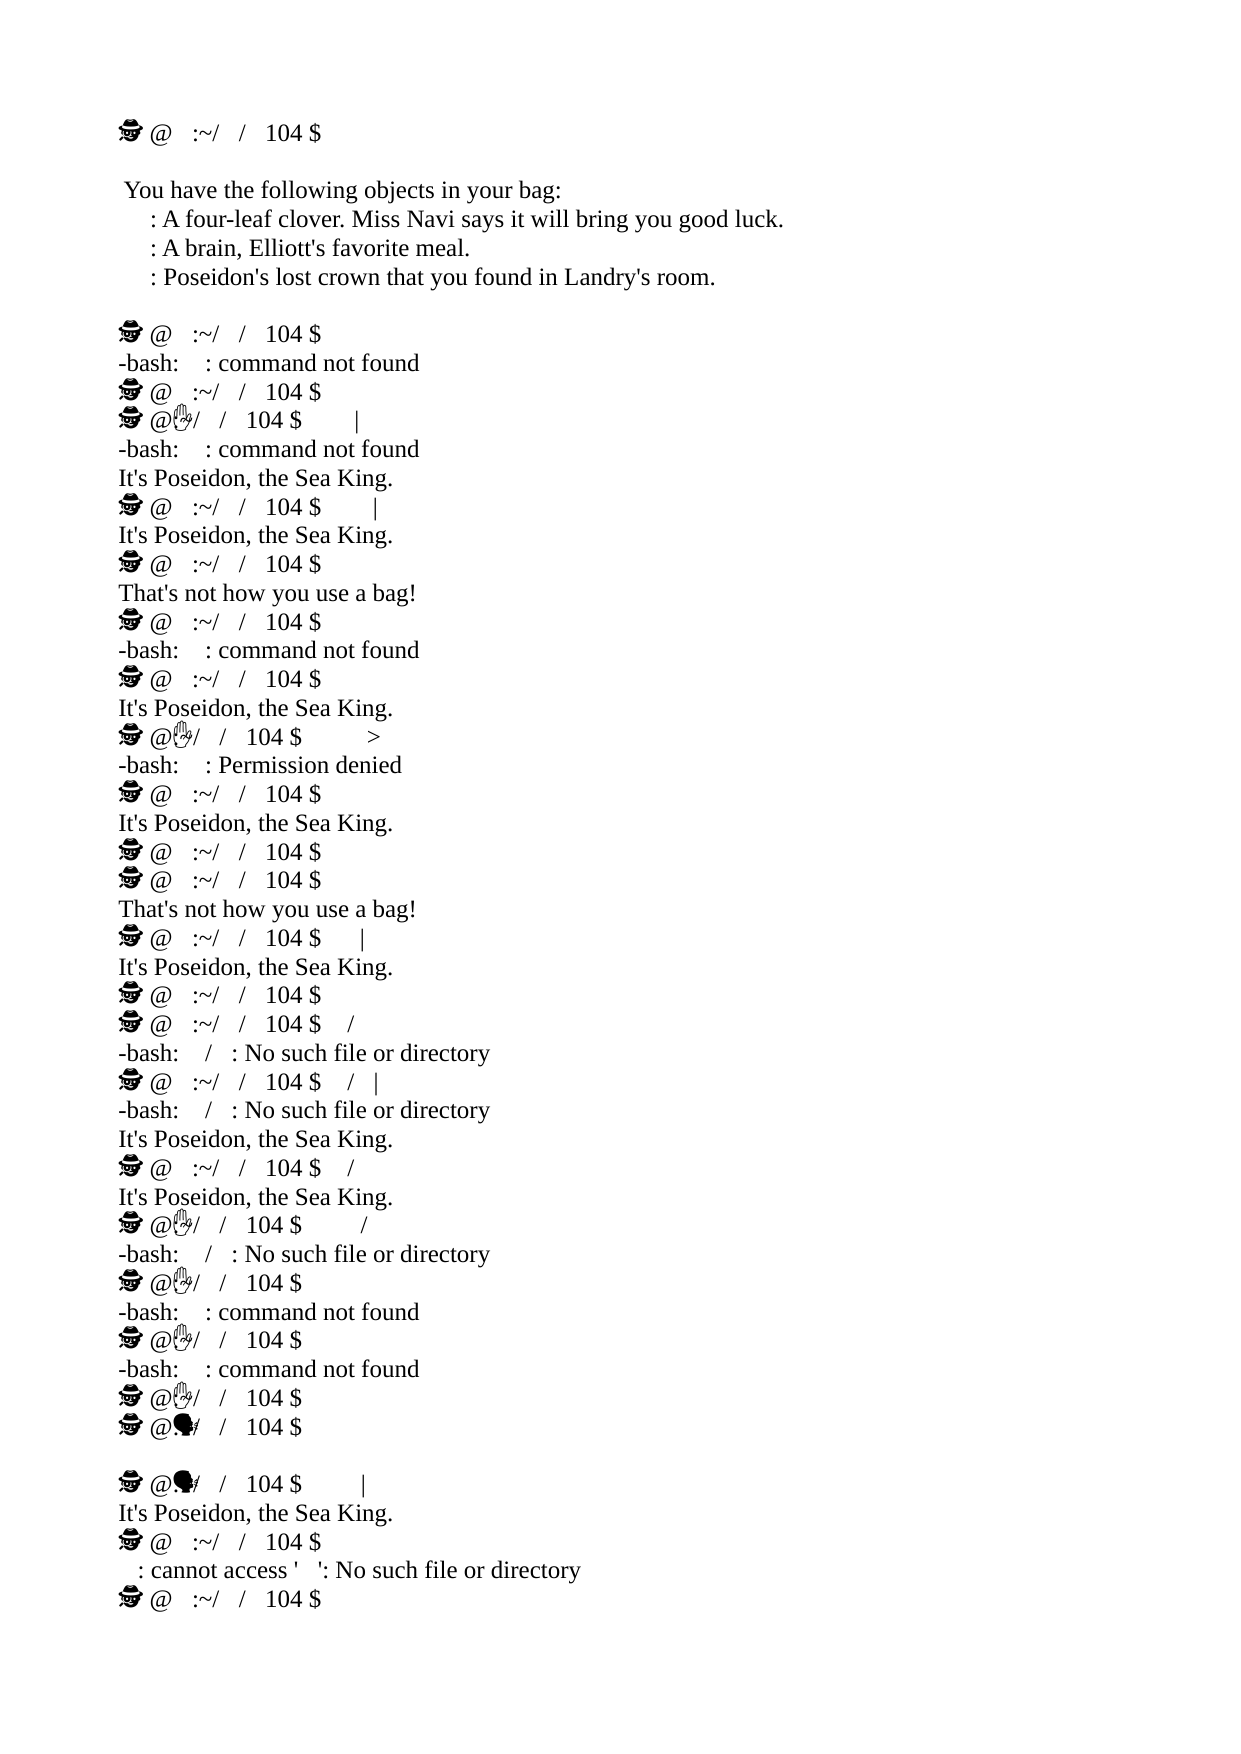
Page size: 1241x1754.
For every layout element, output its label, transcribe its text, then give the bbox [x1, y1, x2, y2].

text -bash: 👑: command not found [118, 1354, 1122, 1383]
text 🕵 @🏰:~/🚪/🚪104 $ 🎒 👑 [118, 549, 1122, 578]
text 🧠: A brain, Elliott's favorite meal. [118, 233, 1122, 262]
text It's Poseidon, the Sea King. [118, 1182, 1122, 1211]
text That's not how you use a bag! [118, 578, 1122, 607]
text 🕵 @🏰:~/🚪/🚪104 $ 🎒 |🧜 [118, 923, 1122, 952]
text 🕵 @🏰:~/🚪/🚪104 $ [118, 837, 1122, 866]
text 🕵 @🏰:~/🚪/🚪104 $ ✋ 🧜 [118, 1268, 1122, 1297]
text -bash: 👑: command not found [118, 636, 1122, 664]
text 🕵 @🏰:~/🚪/🚪104 $ ✋👑 >🧜 [118, 722, 1122, 751]
text -bash: 🎒/👑: No such file or directory [118, 1239, 1122, 1268]
text You have the following objects in your bag: [118, 176, 1122, 204]
text 🕵 @🏰:~/🚪/🚪104 $ ✋ 👑|🧜 [118, 406, 1122, 434]
text 🕵 @🏰:~/🚪/🚪104 $ ✋ [118, 1383, 1122, 1412]
text 🕵 @🏰:~/🚪/🚪104 $ 🎒/👑 [118, 1009, 1122, 1038]
text 🍀: A four-leaf clover. Miss Navi says it will bring you good luck. [118, 204, 1122, 233]
text -bash: 🧜: Permission denied [118, 751, 1122, 779]
text It's Poseidon, the Sea King. [118, 693, 1122, 722]
text -bash: 🎒/👑: No such file or directory [118, 1096, 1122, 1124]
text 🕵 @🏰:~/🚪/🚪104 $ 👑 [118, 607, 1122, 636]
text 🕵 @🏰:~/🚪/🚪104 $ ✋ 🎒/👑 🧜 [118, 1211, 1122, 1239]
text 🕵 @🏰:~/🚪/🚪104 $ 👑 🧜 [118, 319, 1122, 348]
text 🕵 @🏰:~/🚪/🚪104 $ 🎒/👑|🧜 [118, 1067, 1122, 1096]
text -bash: 👑: command not found [118, 348, 1122, 377]
text 👑: Poseidon's lost crown that you found in Landry's room. [118, 262, 1122, 291]
text It's Poseidon, the Sea King. [118, 521, 1122, 549]
text 🕵 @🏰:~/🚪/🚪104 $ 🔦 🎒 [118, 1527, 1122, 1556]
text It's Poseidon, the Sea King. [118, 463, 1122, 492]
text 🕵 @🏰:~/🚪/🚪104 $ ✋ 👑 🧜 [118, 1326, 1122, 1354]
text It's Poseidon, the Sea King. [118, 1498, 1122, 1527]
text 🕵 @🏰:~/🚪/🚪104 $ 🎒/ 🧜 [118, 1153, 1122, 1182]
text -bash: 🎒/👑: No such file or directory [118, 1038, 1122, 1067]
text 🕵 @🏰:~/🚪/🚪104 $ 🎒 [118, 118, 1122, 147]
text -bash: 👑: command not found [118, 434, 1122, 463]
text 👑 [118, 1441, 1122, 1469]
text 🕵 @🏰:~/🚪/🚪104 $ 🗣 👑 [118, 1412, 1122, 1441]
text It's Poseidon, the Sea King. [118, 952, 1122, 981]
text That's not how you use a bag! [118, 894, 1122, 923]
text 🕵 @🏰:~/🚪/🚪104 $ 🧜 🎒 👑 [118, 664, 1122, 693]
text 🕵 @🏰:~/🚪/🚪104 $ [118, 377, 1122, 406]
text 🕵 @🏰:~/🚪/🚪104 $ 🗣 👑|🧜 [118, 1469, 1122, 1498]
text It's Poseidon, the Sea King. [118, 1124, 1122, 1153]
text 🕵 @🏰:~/🚪/🚪104 $ 🎒 🧜 [118, 866, 1122, 894]
text It's Poseidon, the Sea King. [118, 808, 1122, 837]
text 🕵 @🏰:~/🚪/🚪104 $ 🎒 👑|🧜 [118, 492, 1122, 521]
text 🕵 @🏰:~/🚪/🚪104 $ [118, 981, 1122, 1009]
text 🔦: cannot access '🎒': No such file or directory [118, 1556, 1122, 1584]
text 🕵 @🏰:~/🚪/🚪104 $ 🎒 🧜 [118, 779, 1122, 808]
text 🕵 @🏰:~/🚪/🚪104 $ 🎒 [118, 1584, 1122, 1613]
text -bash: 👑: command not found [118, 1297, 1122, 1326]
